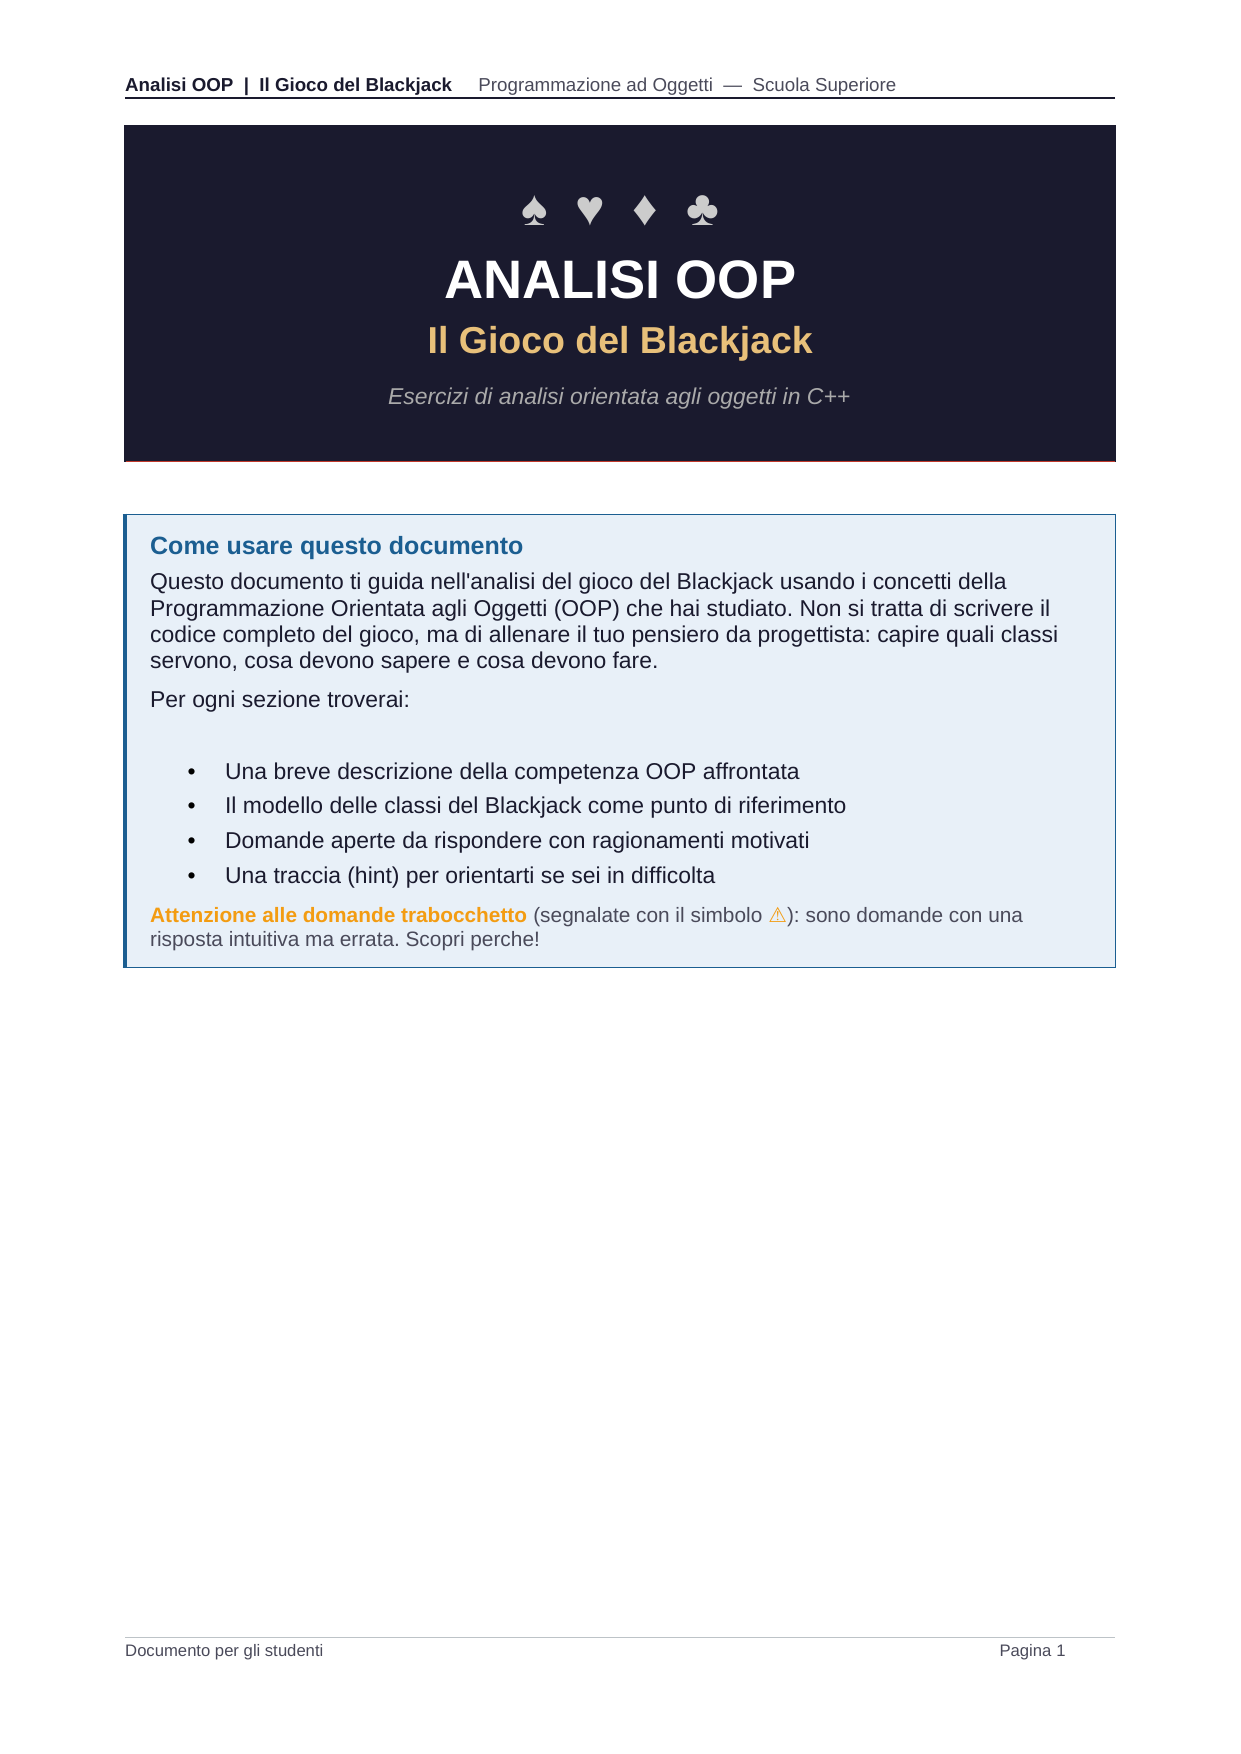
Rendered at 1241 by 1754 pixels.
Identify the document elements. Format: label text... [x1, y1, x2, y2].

table_header ♠ ♥ ♦ ♣ ANALISI OOP Il Gioco del Blackjack Esercizi di analisi orientata agli oggetti in C++ [126, 126, 1115, 461]
table_header Come usare questo documento Questo documento ti guida nell'analisi del gioco del Blackjack usando i concetti della Programmazione Orientata agli Oggetti (OOP) che hai studiato. Non si tratta di scrivere il codice completo del gioco, ma di allenare il tuo pensiero da progettista: capire quali classi servono, cosa devono sapere e cosa devono fare. Per ogni sezione troverai: Una breve descrizione della competenza OOP affrontata Il modello delle classi del Blackjack come punto di riferimento Domande aperte da rispondere con ragionamenti motivati Una traccia (hint) per orientarti se sei in difficolta Attenzione alle domande trabocchetto (segnalate con il simbolo ⚠): sono domande con una risposta intuitiva ma errata. Scopri perche! [127, 515, 1115, 967]
